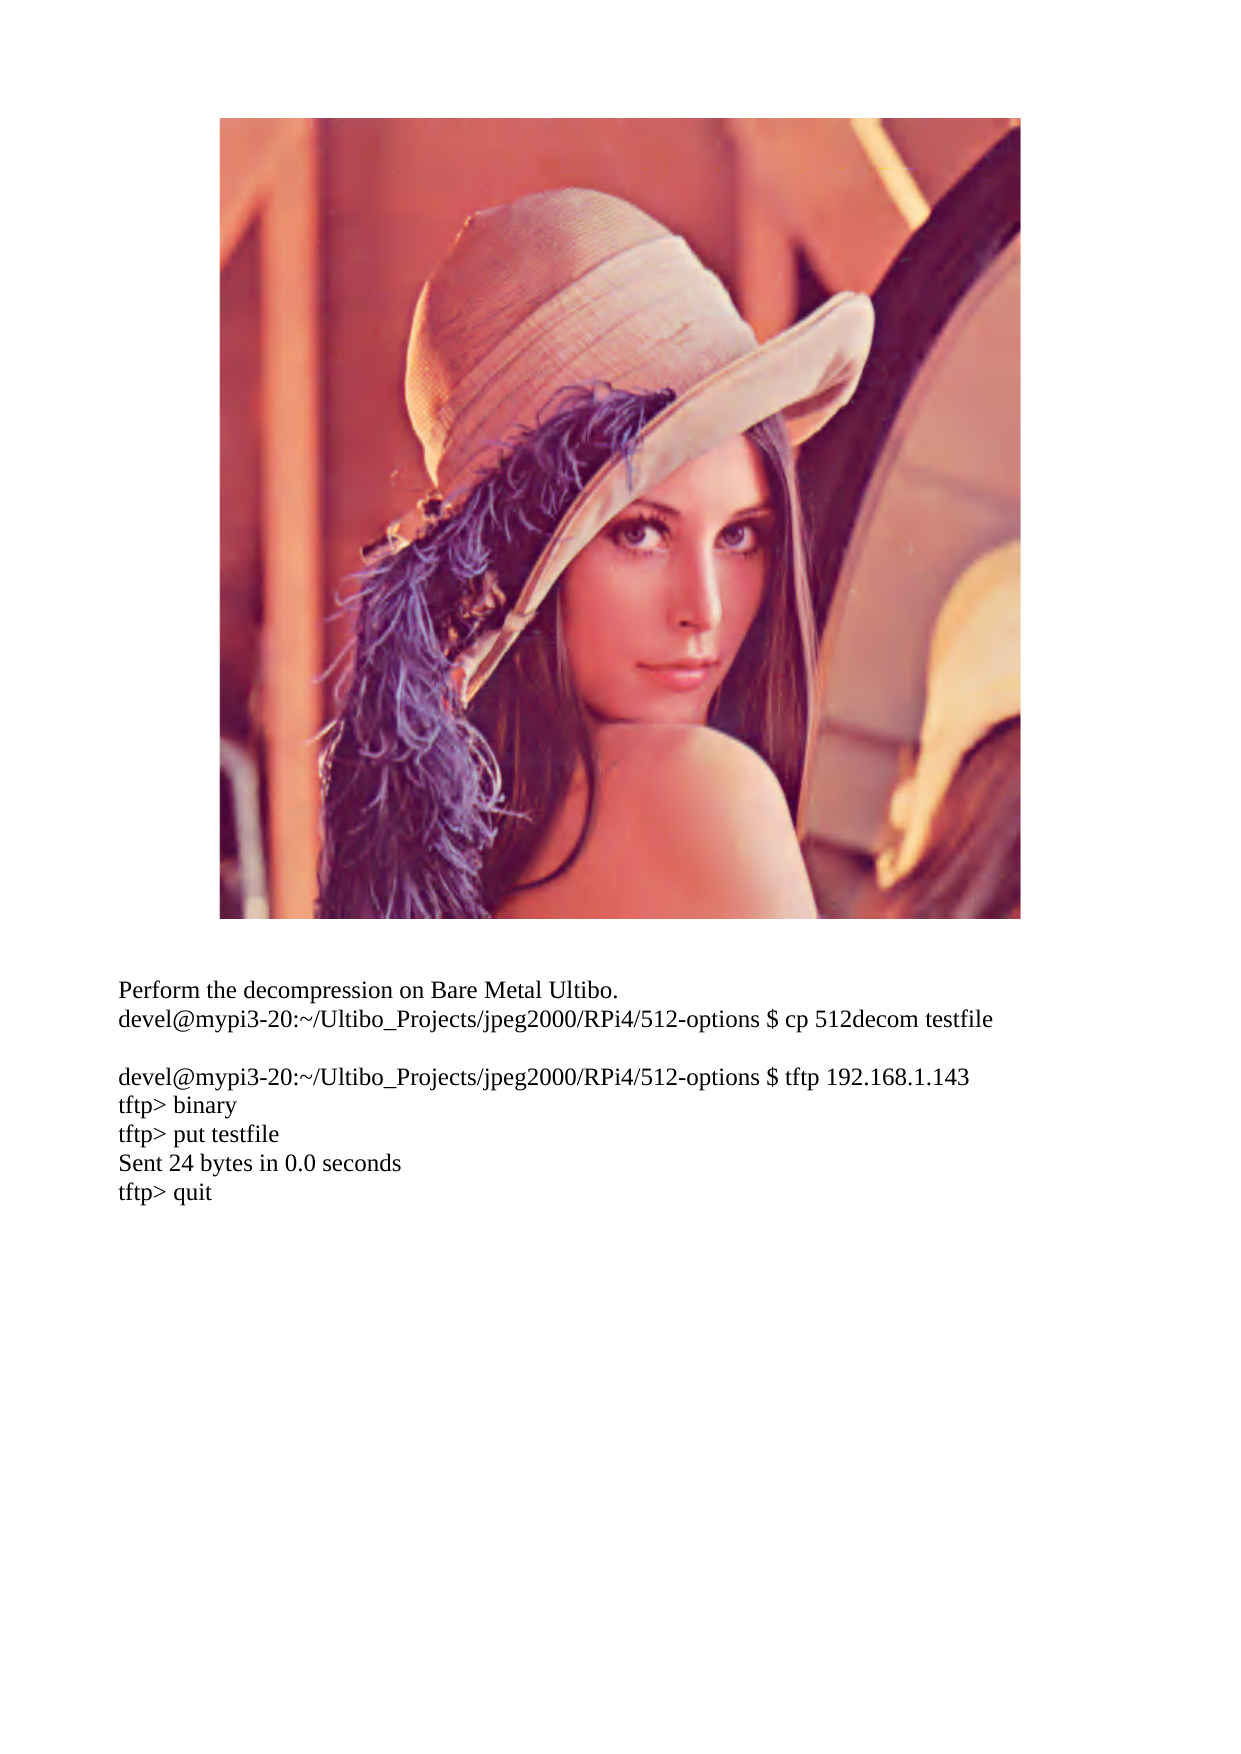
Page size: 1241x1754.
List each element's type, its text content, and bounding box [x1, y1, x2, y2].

text devel@mypi3-20:~/Ultibo_Projects/jpeg2000/RPi4/512-options $ cp 512decom testfile [118, 1004, 1122, 1033]
picture [120, 118, 1121, 919]
text tftp> quit [118, 1177, 1122, 1206]
text tftp> binary [118, 1091, 1122, 1119]
text devel@mypi3-20:~/Ultibo_Projects/jpeg2000/RPi4/512-options $ tftp 192.168.1.143 [118, 1062, 1122, 1091]
text Perform the decompression on Bare Metal Ultibo. [118, 976, 1122, 1004]
text Sent 24 bytes in 0.0 seconds [118, 1148, 1122, 1177]
text tftp> put testfile [118, 1119, 1122, 1148]
